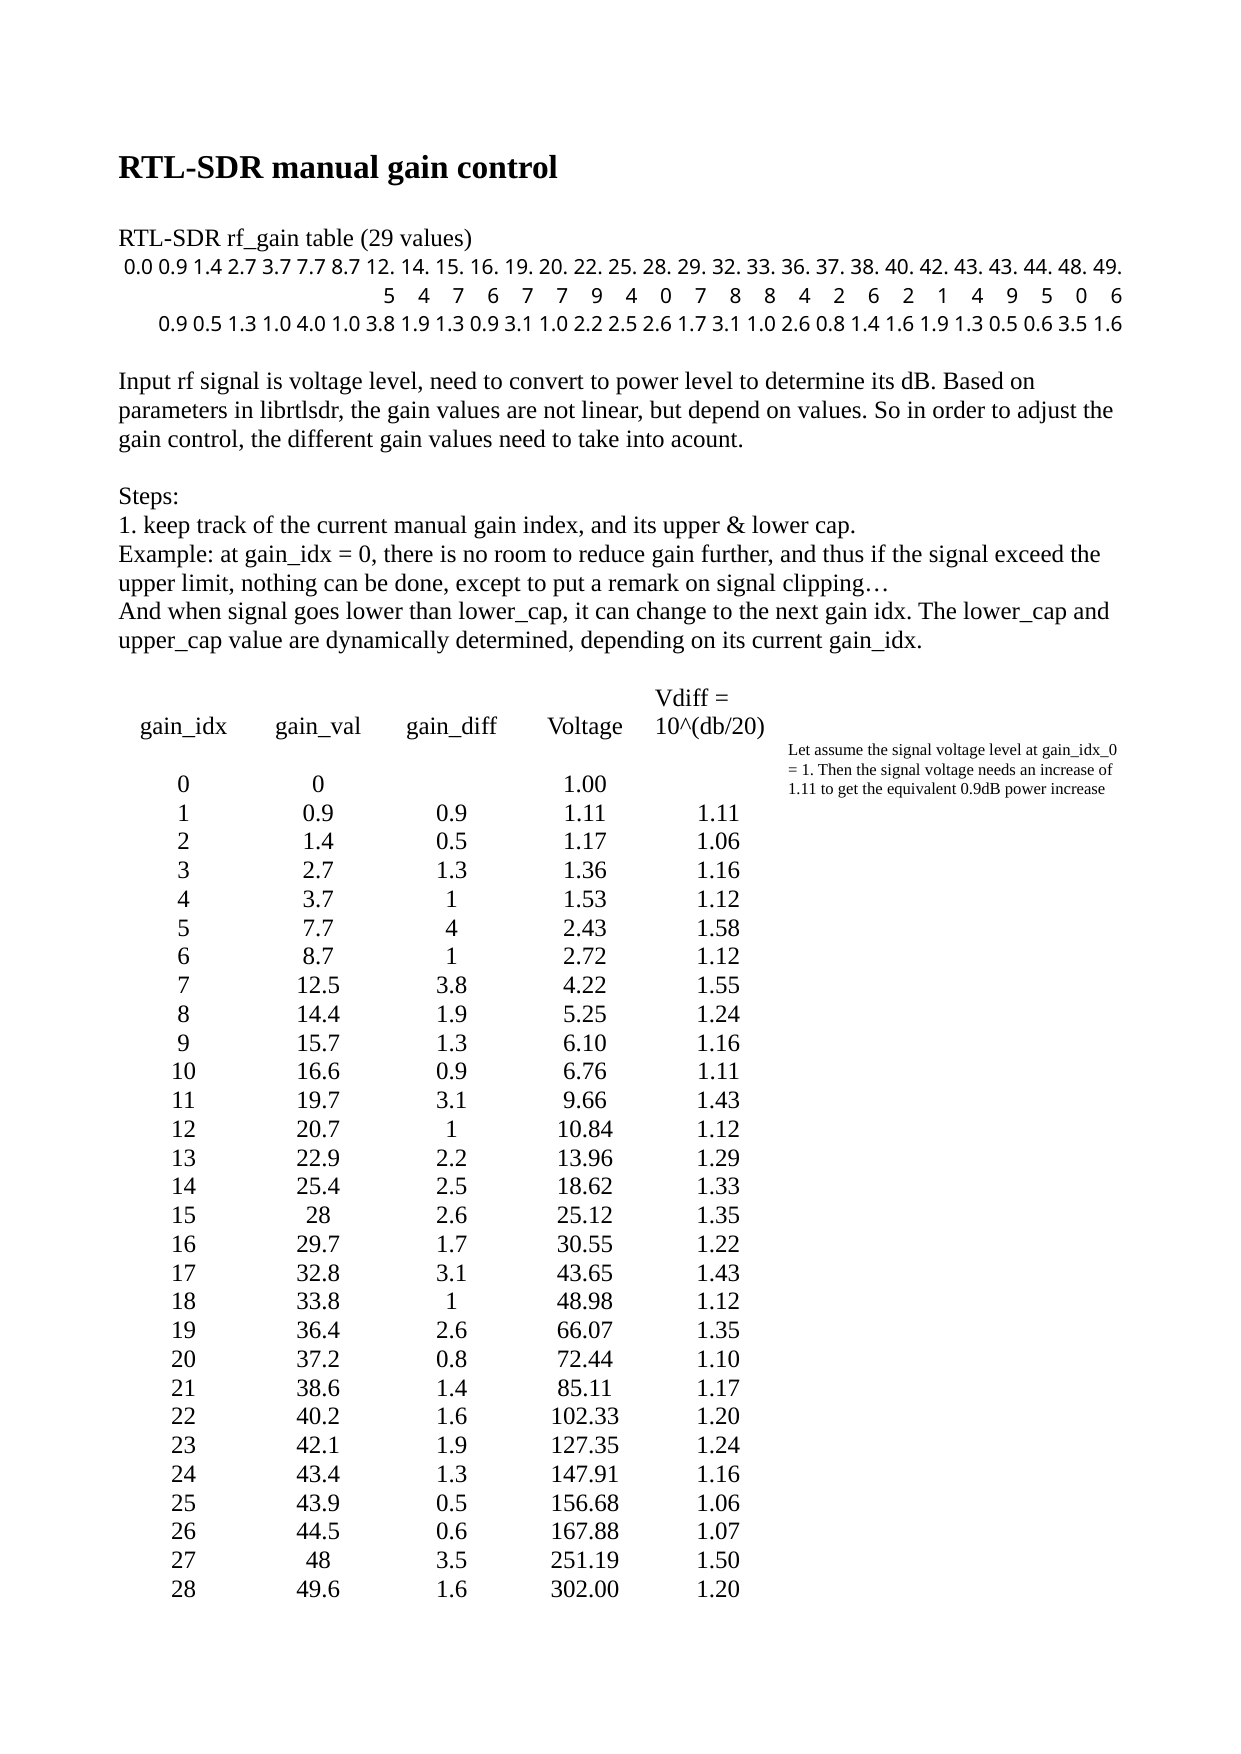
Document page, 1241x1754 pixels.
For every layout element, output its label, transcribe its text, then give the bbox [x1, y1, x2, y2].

text Example: at gain_idx = 0, there is no room to reduce gain further, and thus if the signal exceed the upper limit, nothing can be done, except to put a remark on signal clipping… [118, 539, 1122, 596]
table_cell 0 [251, 740, 385, 798]
table_header 28.0 [637, 252, 672, 309]
table_header 7.7 [291, 252, 326, 309]
table_cell 44.5 [251, 1516, 385, 1545]
table_cell 1.24 [651, 1430, 785, 1459]
table_header 19.7 [499, 252, 533, 309]
table_cell 1.35 [651, 1315, 785, 1344]
table_cell [651, 740, 785, 798]
table_cell 1.10 [651, 1344, 785, 1373]
table_cell 1.20 [651, 1574, 785, 1603]
text RTL-SDR manual gain control [118, 147, 1122, 185]
table_cell 1.11 [651, 1056, 785, 1085]
table_cell 43.9 [251, 1488, 385, 1516]
table_header 37.2 [810, 252, 845, 309]
table_cell 38.6 [251, 1373, 385, 1401]
table_cell [785, 1344, 1121, 1373]
table_header 1.4 [187, 252, 222, 309]
table_cell 1 [385, 941, 518, 970]
table_cell 1.00 [518, 740, 651, 798]
table_cell 30.55 [518, 1229, 651, 1258]
table_cell 1.4 [251, 826, 385, 855]
table_cell 12 [115, 1114, 251, 1143]
table_cell [785, 826, 1121, 855]
table_cell 1.35 [651, 1200, 785, 1229]
table_cell 1.3 [949, 309, 983, 338]
table_cell 43.65 [518, 1258, 651, 1286]
table_cell 7 [115, 970, 251, 999]
table_cell 49.6 [251, 1574, 385, 1603]
table_cell 2 [115, 826, 251, 855]
table_cell 147.91 [518, 1459, 651, 1488]
table_cell 21 [115, 1373, 251, 1401]
table_cell 14 [115, 1171, 251, 1200]
table_cell 13 [115, 1143, 251, 1171]
table_cell 0.5 [385, 1488, 518, 1516]
table_cell 1.7 [672, 309, 706, 338]
table_cell 0.9 [385, 798, 518, 826]
table_header 15.7 [430, 252, 464, 309]
table_cell 22 [115, 1401, 251, 1430]
table_cell 1 [385, 884, 518, 913]
text Steps: [118, 481, 1122, 510]
table_cell 2.2 [385, 1143, 518, 1171]
table_header 38.6 [845, 252, 879, 309]
table_cell 43.4 [251, 1459, 385, 1488]
table_cell 2.6 [776, 309, 810, 338]
table_cell 48 [251, 1545, 385, 1574]
table_cell 1.9 [385, 1430, 518, 1459]
table_cell 22.9 [251, 1143, 385, 1171]
table_cell [785, 1401, 1121, 1430]
table_header 29.7 [672, 252, 706, 309]
table_cell 32.8 [251, 1258, 385, 1286]
table_cell 102.33 [518, 1401, 651, 1430]
table_cell 1.17 [518, 826, 651, 855]
table_cell 1 [385, 1114, 518, 1143]
table_header 16.6 [464, 252, 499, 309]
table_cell 6 [115, 941, 251, 970]
table_cell 0.6 [385, 1516, 518, 1545]
table_cell 0.8 [385, 1344, 518, 1373]
table_cell 1.6 [385, 1574, 518, 1603]
table_cell 0.9 [251, 798, 385, 826]
table_cell 6.10 [518, 1028, 651, 1056]
table_header 43.9 [983, 252, 1018, 309]
table_cell 1.11 [518, 798, 651, 826]
table_cell 1 [115, 798, 251, 826]
table_cell 1.3 [430, 309, 464, 338]
table_header 49.6 [1087, 252, 1122, 309]
table_cell 1.7 [385, 1229, 518, 1258]
table_cell 16 [115, 1229, 251, 1258]
table_cell 1.55 [651, 970, 785, 999]
table_cell 2.72 [518, 941, 651, 970]
table_cell 1.17 [651, 1373, 785, 1401]
table_header gain_idx [115, 683, 251, 740]
table_cell 1.3 [222, 309, 256, 338]
table_cell 3.1 [385, 1085, 518, 1114]
table_cell [118, 309, 153, 338]
table_header 32.8 [706, 252, 741, 309]
table_cell 10 [115, 1056, 251, 1085]
table_cell 66.07 [518, 1315, 651, 1344]
table_cell 26 [115, 1516, 251, 1545]
table_cell 14.4 [251, 999, 385, 1028]
table_cell 5 [115, 913, 251, 941]
table_cell 5.25 [518, 999, 651, 1028]
table_cell 2.6 [385, 1315, 518, 1344]
table_cell 18.62 [518, 1171, 651, 1200]
table_header [785, 683, 1121, 740]
table_cell [785, 855, 1121, 884]
table_cell 1.29 [651, 1143, 785, 1171]
table_cell 25 [115, 1488, 251, 1516]
table_cell [785, 1286, 1121, 1315]
table_cell 28 [251, 1200, 385, 1229]
table_cell 2.7 [251, 855, 385, 884]
table_cell [385, 740, 518, 798]
table_cell 42.1 [251, 1430, 385, 1459]
table_cell 0.9 [464, 309, 499, 338]
table_cell [785, 1028, 1121, 1056]
table_cell 9 [115, 1028, 251, 1056]
table_cell 1.12 [651, 941, 785, 970]
table_cell 24 [115, 1459, 251, 1488]
table_cell 19.7 [251, 1085, 385, 1114]
table_cell 3.8 [360, 309, 395, 338]
text RTL-SDR rf_gain table (29 values) [118, 223, 1122, 252]
table_cell 3.7 [251, 884, 385, 913]
table_cell [785, 1459, 1121, 1488]
table_cell [785, 1200, 1121, 1229]
table_cell 20 [115, 1344, 251, 1373]
table_cell 4.22 [518, 970, 651, 999]
table_cell 15 [115, 1200, 251, 1229]
table_cell 1.11 [651, 798, 785, 826]
table_cell 1.9 [914, 309, 949, 338]
table_cell 36.4 [251, 1315, 385, 1344]
table_cell 16.6 [251, 1056, 385, 1085]
table_header Voltage [518, 683, 651, 740]
table_cell 27 [115, 1545, 251, 1574]
table_cell 1.43 [651, 1085, 785, 1114]
table_cell Let assume the signal voltage level at gain_idx_0 = 1. Then the signal voltage needs an increase of 1.11 to get the equivalent 0.9dB power increase [785, 740, 1121, 798]
table_header 2.7 [222, 252, 256, 309]
table_header Vdiff = 10^(db/20) [651, 683, 785, 740]
text Input rf signal is voltage level, need to convert to power level to determine its dB. Based on parameters in librtlsdr, the gain values are not linear, but depend on values. So in order to adjust the gain control, the different gain values need to take into acount. [118, 366, 1122, 453]
table_cell 1.0 [533, 309, 568, 338]
table_header gain_diff [385, 683, 518, 740]
table_cell 1.24 [651, 999, 785, 1028]
table_cell [785, 884, 1121, 913]
table_cell 1.6 [879, 309, 914, 338]
table_cell 1.16 [651, 1459, 785, 1488]
table_cell 1.43 [651, 1258, 785, 1286]
table_header 3.7 [256, 252, 291, 309]
table_header 0.0 [118, 252, 153, 309]
table_cell [785, 1516, 1121, 1545]
table_cell 1.9 [395, 309, 429, 338]
table_cell [785, 941, 1121, 970]
table_header 25.4 [603, 252, 637, 309]
table_cell [785, 1258, 1121, 1286]
table_cell 3 [115, 855, 251, 884]
table_cell [785, 1114, 1121, 1143]
table_cell 1.36 [518, 855, 651, 884]
table_cell [785, 970, 1121, 999]
table_cell 1.16 [651, 855, 785, 884]
table_cell [785, 1545, 1121, 1574]
table_cell 0 [115, 740, 251, 798]
table_header 33.8 [741, 252, 776, 309]
table_header 48.0 [1053, 252, 1087, 309]
table_header 22.9 [568, 252, 603, 309]
table_cell 1.16 [651, 1028, 785, 1056]
table_cell 1.4 [845, 309, 879, 338]
table_cell 19 [115, 1315, 251, 1344]
table_cell 0.5 [187, 309, 222, 338]
table_header 40.2 [879, 252, 914, 309]
table_cell 127.35 [518, 1430, 651, 1459]
table_cell [785, 999, 1121, 1028]
table_cell 0.6 [1018, 309, 1052, 338]
table_cell 40.2 [251, 1401, 385, 1430]
table_cell 1.22 [651, 1229, 785, 1258]
table_cell [785, 1373, 1121, 1401]
table_cell 3.1 [385, 1258, 518, 1286]
table_cell 85.11 [518, 1373, 651, 1401]
table_cell 1.4 [385, 1373, 518, 1401]
table_header 0.9 [153, 252, 187, 309]
table_cell 1.3 [385, 855, 518, 884]
table_cell 2.6 [637, 309, 672, 338]
table_cell 2.5 [603, 309, 637, 338]
table_cell 1.53 [518, 884, 651, 913]
table_cell 0.8 [810, 309, 845, 338]
table_cell 3.1 [706, 309, 741, 338]
table_header gain_val [251, 683, 385, 740]
table_cell 1 [385, 1286, 518, 1315]
table_cell [785, 1488, 1121, 1516]
table_cell 1.06 [651, 1488, 785, 1516]
table_cell 1.20 [651, 1401, 785, 1430]
table_cell [785, 1171, 1121, 1200]
table_cell 29.7 [251, 1229, 385, 1258]
table_cell 156.68 [518, 1488, 651, 1516]
table_cell 0.9 [153, 309, 187, 338]
table_cell 1.6 [385, 1401, 518, 1430]
table_cell 1.6 [1087, 309, 1122, 338]
table_cell [785, 1229, 1121, 1258]
table_header 14.4 [395, 252, 429, 309]
table_cell 11 [115, 1085, 251, 1114]
table_cell 1.3 [385, 1459, 518, 1488]
table_header 43.4 [949, 252, 983, 309]
table_cell 1.12 [651, 1286, 785, 1315]
table_header 44.5 [1018, 252, 1052, 309]
table_cell 1.3 [385, 1028, 518, 1056]
table_cell [785, 1085, 1121, 1114]
table_header 12.5 [360, 252, 395, 309]
table_cell 20.7 [251, 1114, 385, 1143]
table_cell 2.6 [385, 1200, 518, 1229]
table_header 36.4 [776, 252, 810, 309]
table_cell 302.00 [518, 1574, 651, 1603]
table_cell 17 [115, 1258, 251, 1286]
table_cell 7.7 [251, 913, 385, 941]
table_cell 18 [115, 1286, 251, 1315]
table_cell 6.76 [518, 1056, 651, 1085]
table_cell 4 [385, 913, 518, 941]
table_cell 1.50 [651, 1545, 785, 1574]
table_cell 2.43 [518, 913, 651, 941]
table_header 20.7 [533, 252, 568, 309]
table_cell 1.33 [651, 1171, 785, 1200]
table_cell 37.2 [251, 1344, 385, 1373]
table_cell [785, 1315, 1121, 1344]
table_cell 23 [115, 1430, 251, 1459]
table_cell 3.5 [385, 1545, 518, 1574]
table_cell [785, 798, 1121, 826]
table_cell 72.44 [518, 1344, 651, 1373]
table_cell 167.88 [518, 1516, 651, 1545]
table_cell 8.7 [251, 941, 385, 970]
table_cell 4.0 [291, 309, 326, 338]
table_cell 1.12 [651, 1114, 785, 1143]
table_header 42.1 [914, 252, 949, 309]
table_cell 2.2 [568, 309, 603, 338]
table_cell 15.7 [251, 1028, 385, 1056]
text And when signal goes lower than lower_cap, it can change to the next gain idx. The lower_cap and upper_cap value are dynamically determined, depending on its current gain_idx. [118, 596, 1122, 654]
table_cell 1.07 [651, 1516, 785, 1545]
table_cell 1.0 [741, 309, 776, 338]
table_cell 1.12 [651, 884, 785, 913]
table_cell 3.1 [499, 309, 533, 338]
table_cell 25.12 [518, 1200, 651, 1229]
table_cell 0.9 [385, 1056, 518, 1085]
table_cell 0.5 [385, 826, 518, 855]
text 1. keep track of the current manual gain index, and its upper & lower cap. [118, 510, 1122, 539]
table_cell 3.5 [1053, 309, 1087, 338]
table_cell 1.0 [256, 309, 291, 338]
table_cell 1.9 [385, 999, 518, 1028]
table_cell 48.98 [518, 1286, 651, 1315]
table_cell 10.84 [518, 1114, 651, 1143]
table_cell 33.8 [251, 1286, 385, 1315]
table_header 8.7 [326, 252, 360, 309]
table_cell 0.5 [983, 309, 1018, 338]
table_cell [785, 1430, 1121, 1459]
table_cell 1.0 [326, 309, 360, 338]
table_cell [785, 913, 1121, 941]
table_cell 1.06 [651, 826, 785, 855]
table_cell 13.96 [518, 1143, 651, 1171]
table_cell 28 [115, 1574, 251, 1603]
table_cell [785, 1574, 1121, 1603]
table_cell 2.5 [385, 1171, 518, 1200]
table_cell 4 [115, 884, 251, 913]
table_cell [785, 1056, 1121, 1085]
table_cell [785, 1143, 1121, 1171]
table_cell 3.8 [385, 970, 518, 999]
table_cell 9.66 [518, 1085, 651, 1114]
table_cell 1.58 [651, 913, 785, 941]
table_cell 25.4 [251, 1171, 385, 1200]
table_cell 251.19 [518, 1545, 651, 1574]
table_cell 8 [115, 999, 251, 1028]
table_cell 12.5 [251, 970, 385, 999]
